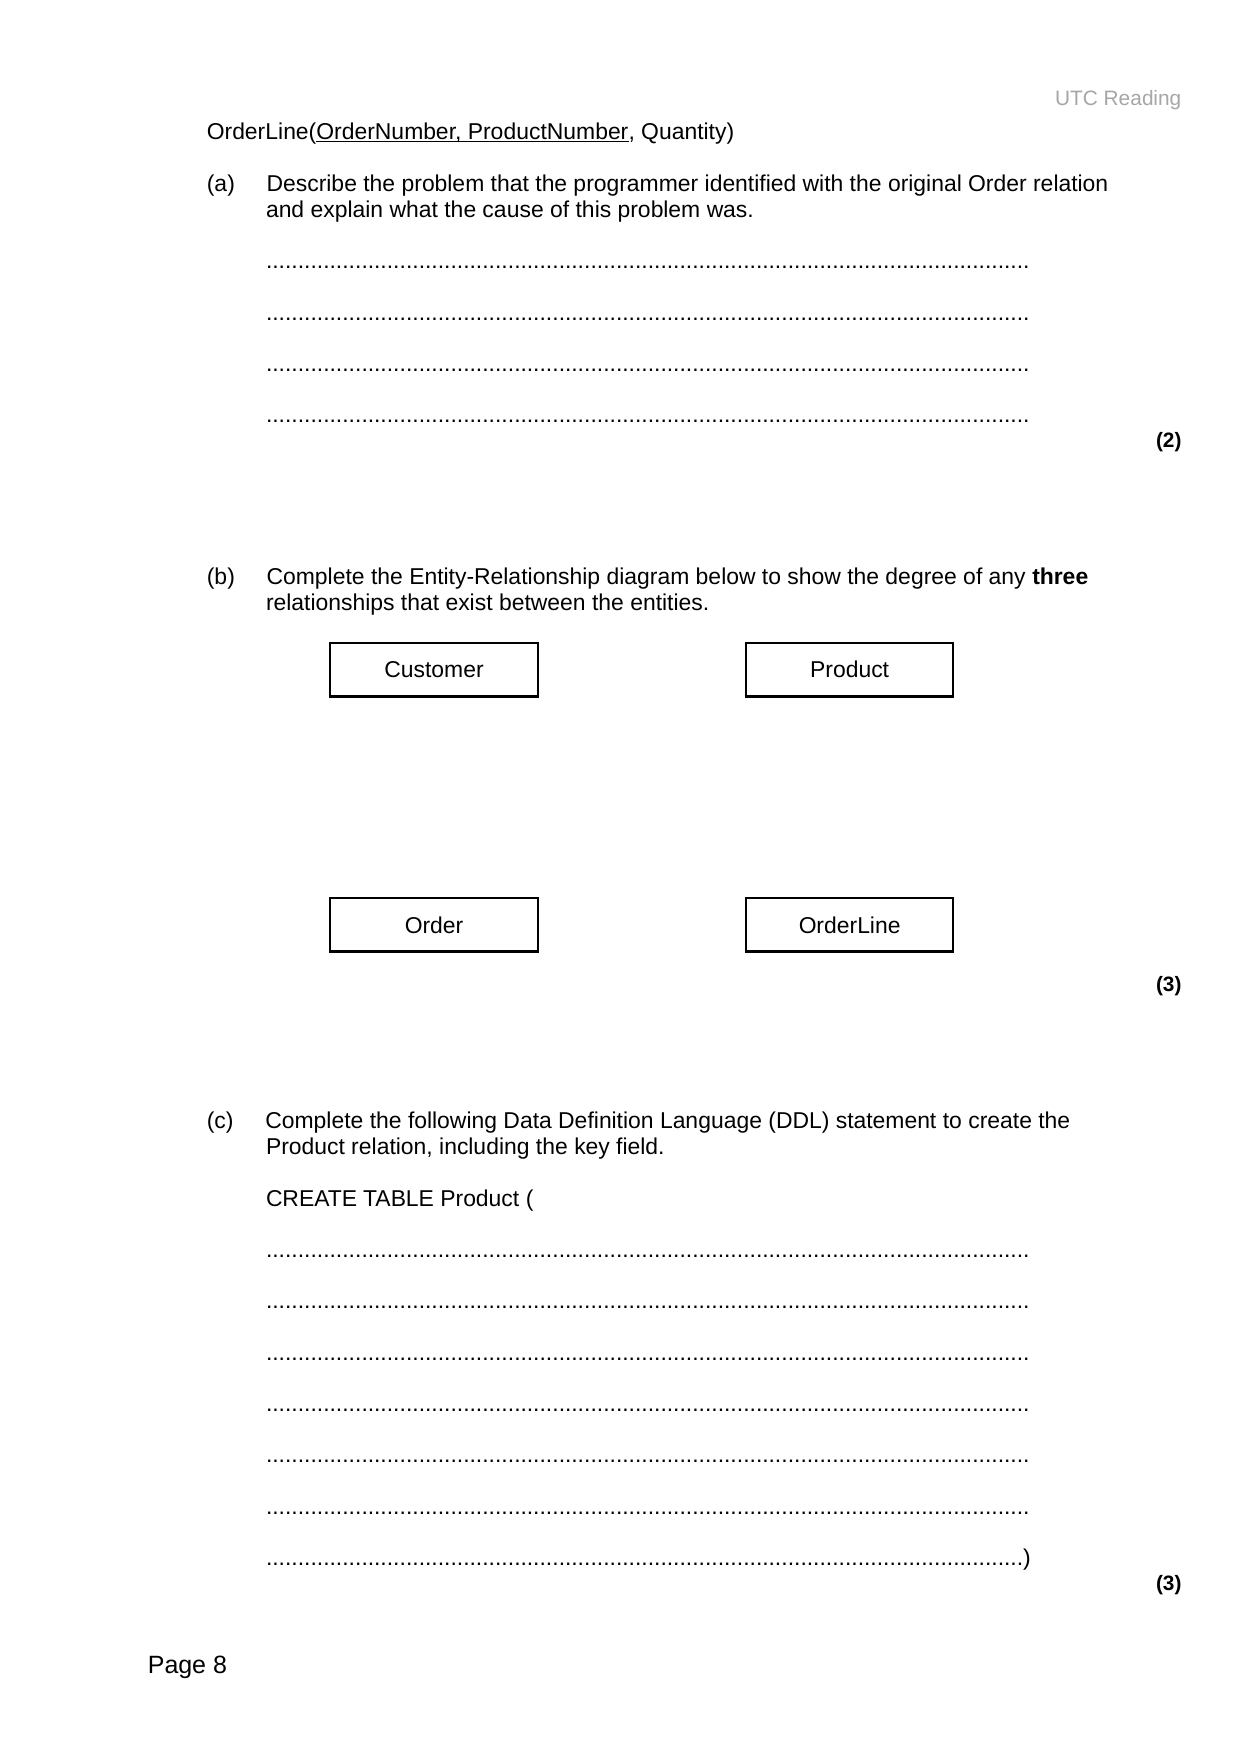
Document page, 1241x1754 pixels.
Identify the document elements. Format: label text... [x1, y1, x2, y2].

text CREATE TABLE Product ( [266, 1184, 1122, 1211]
table_header [143, 642, 329, 695]
text (3) [148, 972, 1181, 996]
text ........................................................................................................................ [266, 1287, 1122, 1314]
text (c) Complete the following Data Definition Language (DDL) statement to create the Product relation, including the key field. [207, 1107, 1122, 1159]
text ........................................................................................................................ [266, 1441, 1122, 1468]
text OrderLine(OrderNumber, ProductNumber, Quantity) [207, 118, 1122, 144]
text ........................................................................................................................ [266, 298, 1122, 325]
table_header OrderLine [747, 899, 952, 950]
text (b) Complete the Entity-Relationship diagram below to show the degree of any three relationships that exist between the entities. [207, 563, 1122, 616]
table_header [539, 897, 745, 950]
text (2) [148, 428, 1181, 452]
text (3) [148, 1570, 1181, 1594]
table_header [143, 897, 329, 950]
text (a) Describe the problem that the programmer identified with the original Order relation and explain what the cause of this problem was. [207, 169, 1122, 222]
table_header Customer [331, 644, 537, 695]
table_header Product [747, 644, 952, 695]
text ........................................................................................................................ [266, 1236, 1122, 1262]
text ........................................................................................................................ [266, 1339, 1122, 1365]
text ........................................................................................................................ [266, 247, 1122, 273]
text ........................................................................................................................ [266, 401, 1122, 428]
table_header [539, 642, 745, 695]
text ........................................................................................................................ [266, 1493, 1122, 1519]
text .......................................................................................................................) [266, 1544, 1122, 1570]
text ........................................................................................................................ [266, 350, 1122, 376]
text ........................................................................................................................ [266, 1390, 1122, 1416]
table_header Order [331, 899, 537, 950]
